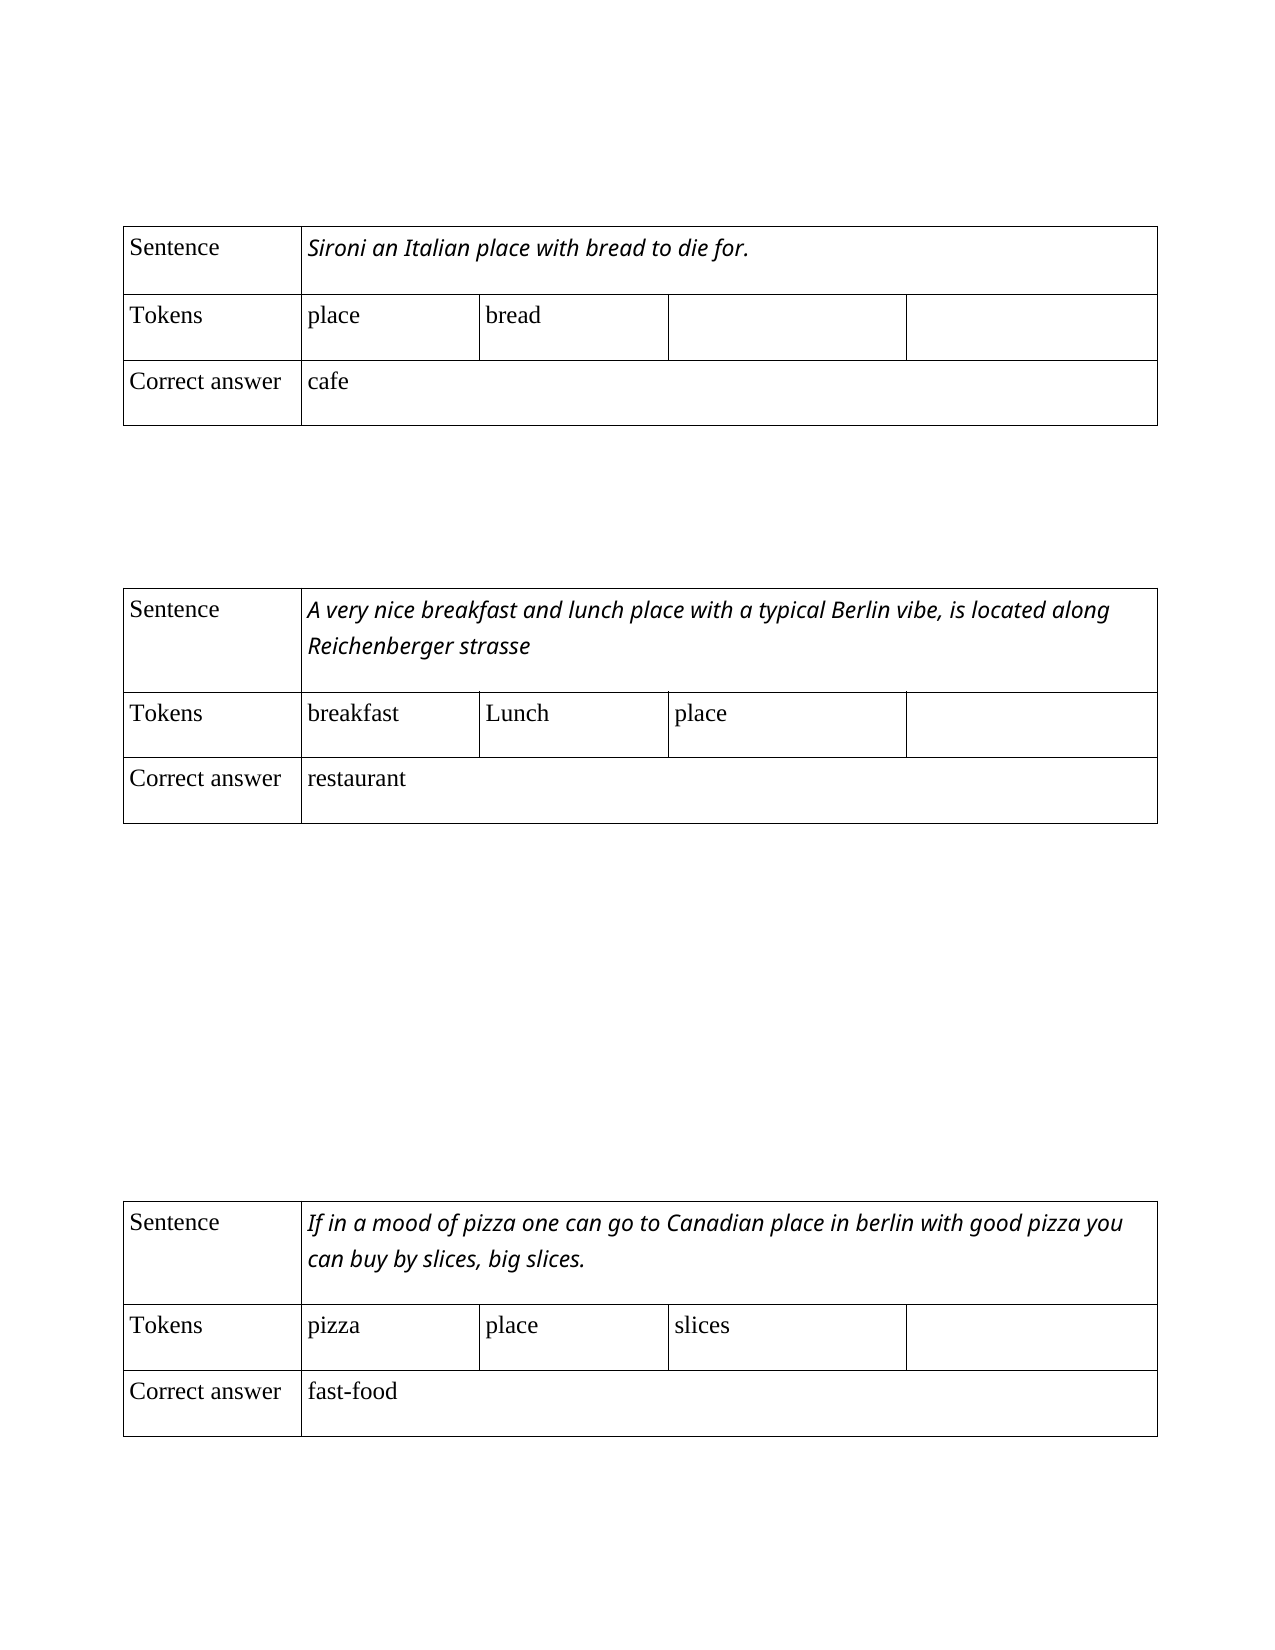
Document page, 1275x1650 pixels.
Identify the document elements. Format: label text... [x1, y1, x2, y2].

table_header Sentence [124, 1202, 301, 1304]
table_header Sentence [124, 227, 301, 294]
table_cell Tokens [124, 693, 301, 757]
table_header Sironi an Italian place with bread to die for. [302, 227, 1157, 294]
table_cell Tokens [124, 295, 301, 359]
table_cell Correct answer [124, 758, 301, 823]
table_cell Tokens [124, 1305, 301, 1370]
table_cell Correct answer [124, 361, 301, 425]
table_cell restaurant [302, 758, 1157, 823]
table_cell [907, 1305, 1157, 1370]
table_cell fast-food [302, 1371, 1157, 1436]
table_cell [907, 693, 1157, 757]
table_cell [907, 295, 1157, 359]
table_cell place [302, 295, 479, 359]
table_cell Lunch [480, 693, 668, 757]
table_header A very nice breakfast and lunch place with a typical Berlin vibe, is located along Reichenberger strasse [302, 589, 1157, 691]
table_cell cafe [302, 361, 1157, 425]
table_cell Correct answer [124, 1371, 301, 1436]
table_cell place [480, 1305, 668, 1370]
table_cell place [669, 693, 906, 757]
table_cell breakfast [302, 693, 479, 757]
table_header Sentence [124, 589, 301, 691]
table_cell bread [480, 295, 668, 359]
table_cell slices [669, 1305, 906, 1370]
table_header If in a mood of pizza one can go to Canadian place in berlin with good pizza you can buy by slices, big slices. [302, 1202, 1157, 1304]
table_cell [669, 295, 906, 359]
table_cell pizza [302, 1305, 479, 1370]
